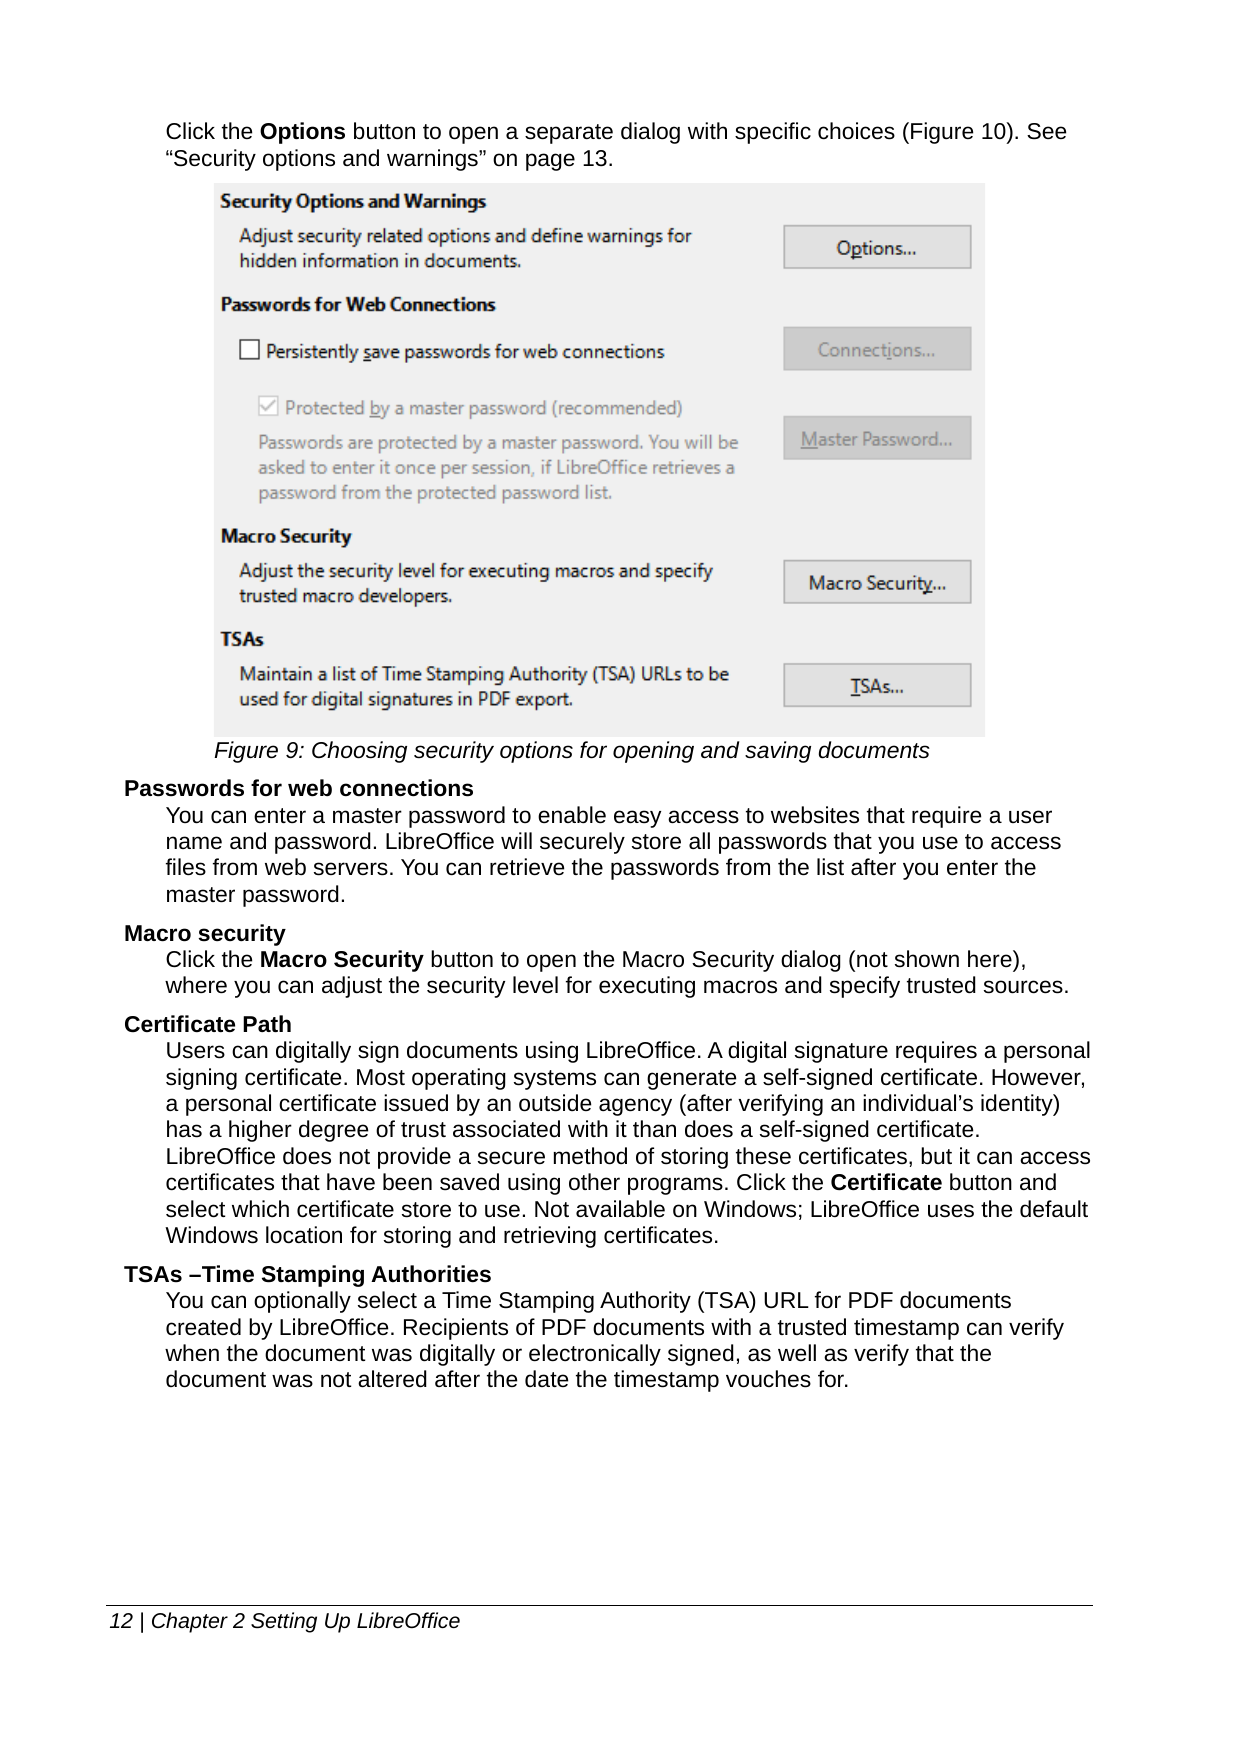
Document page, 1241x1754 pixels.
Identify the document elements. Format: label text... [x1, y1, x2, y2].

text You can optionally select a Time Stamping Authority (TSA) URL for PDF documents created by LibreOffice. Recipients of PDF documents with a trusted timestamp can verify when the document was digitally or electronically signed, as well as verify that the document was not altered after the date the timestamp vouches for. [165, 1287, 1093, 1392]
text Click the Macro Security button to open the Macro Security dialog (not shown here), where you can adjust the security level for executing macros and specify trusted sources. [165, 946, 1093, 998]
text Click the Options button to open a separate dialog with specific choices (Figure 10). See “Security options and warnings” on page 13. [165, 118, 1093, 171]
text Macro security [124, 919, 1093, 946]
text Passwords for web connections [124, 775, 1093, 802]
picture [213, 183, 986, 737]
text TSAs –Time Stamping Authorities [124, 1261, 1093, 1287]
text Certificate Path [124, 1011, 1093, 1037]
text Figure 9: Choosing security options for opening and saving documents [214, 737, 985, 763]
text You can enter a master password to enable easy access to websites that require a user name and password. LibreOffice will securely store all passwords that you use to access files from web servers. You can retrieve the passwords from the list after you enter the master password. [165, 802, 1093, 907]
text Users can digitally sign documents using LibreOffice. A digital signature requires a personal signing certificate. Most operating systems can generate a self-signed certificate. However, a personal certificate issued by an outside agency (after verifying an individual’s identity) has a higher degree of trust associated with it than does a self-signed certificate. LibreOffice does not provide a secure method of storing these certificates, but it can access certificates that have been saved using other programs. Click the Certificate button and select which certificate store to use. Not available on Windows; LibreOffice uses the default Windows location for storing and retrieving certificates. [165, 1037, 1093, 1248]
